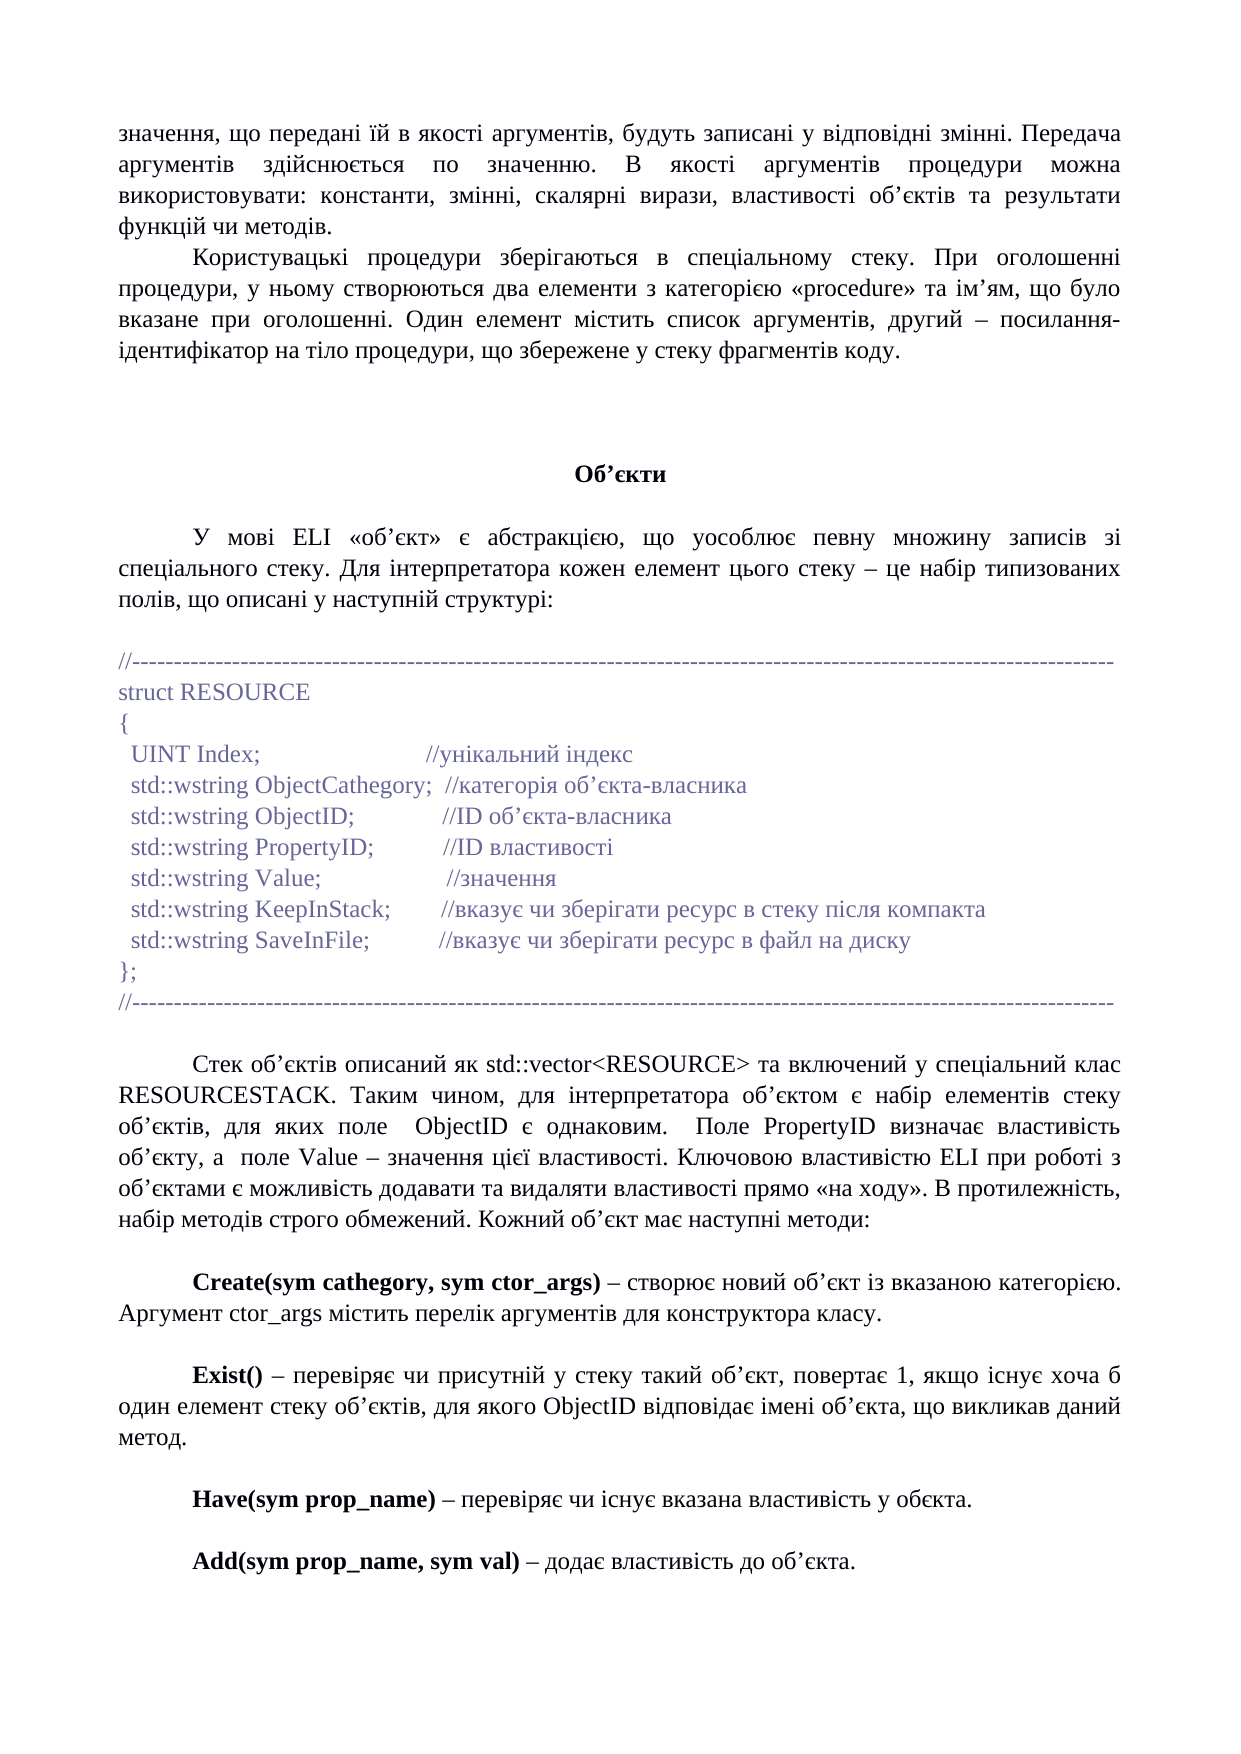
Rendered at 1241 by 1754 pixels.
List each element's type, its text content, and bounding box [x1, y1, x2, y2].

text Have(sym prop_name) – перевіряє чи існує вказана властивість у обєкта. [118, 1484, 1122, 1513]
text //---------------------------------------------------------------------------------------------------------------------- [118, 646, 1122, 674]
text //---------------------------------------------------------------------------------------------------------------------- [118, 987, 1122, 1016]
text { [118, 708, 1122, 737]
text Add(sym prop_name, sym val) – додає властивість до об’єкта. [118, 1546, 1122, 1575]
text Користувацькі процедури зберігаються в спеціальному стеку. При оголошенні процедури, у ньому створюються два елементи з категорією «procedure» та ім’ям, що було вказане при оголошенні. Один елемент містить список аргументів, другий – посилання-ідентифікатор на тіло процедури, що збережене у стеку фрагментів коду. [118, 242, 1122, 364]
text Сreate(sym cathegory, sym ctor_args) – створює новий об’єкт із вказаною категорією. Аргумент ctor_args містить перелік аргументів для конструктора класу. [118, 1267, 1122, 1326]
text std::wstring PropertyID; //ID властивості [118, 832, 1122, 861]
text }; [118, 956, 1122, 985]
text struct RESOURCE [118, 677, 1122, 706]
text std::wstring ObjectCathegory; //категорія об’єкта-власника [118, 770, 1122, 799]
text std::wstring Value; //значення [118, 863, 1122, 892]
text std::wstring SaveInFile; //вказує чи зберігати ресурс в файл на диску [118, 925, 1122, 954]
text значення, що передані їй в якості аргументів, будуть записані у відповідні змінні. Передача аргументів здійснюється по значенню. В якості аргументів процедури можна використовувати: константи, змінні, скалярні вирази, властивості об’єктів та результати функцій чи методів. [118, 118, 1122, 240]
text Стек об’єктів описаний як std::vector<RESOURCE> та включений у спеціальний клас RESOURCESTACK. Таким чином, для інтерпретатора об’єктом є набір елементів стеку об’єктів, для яких поле ObjectID є однаковим. Поле PropertyID визначає властивість об’єкту, а поле Value – значення цієї властивості. Ключовою властивістю ELI при роботі з об’єктами є можливість додавати та видаляти властивості прямо «на ходу». В протилежність, набір методів строго обмежений. Кожний об’єкт має наступні методи: [118, 1049, 1122, 1233]
text Об’єкти [118, 459, 1122, 488]
text У мові ELI «об’єкт» є абстракцією, що уособлює певну множину записів зі спеціального стеку. Для інтерпретатора кожен елемент цього стеку – це набір типизованих полів, що описані у наступній структурі: [118, 522, 1122, 612]
text Exist() – перевіряє чи присутній у стеку такий об’єкт, повертає 1, якщо існує хоча б один елемент стеку об’єктів, для якого ObjectID відповідає імені об’єкта, що викликав даний метод. [118, 1360, 1122, 1451]
text std::wstring KeepInStack; //вказує чи зберігати ресурс в стеку після компакта [118, 894, 1122, 923]
text std::wstring ObjectID; //ID об’єкта-власника [118, 801, 1122, 830]
text UINT Index; //унікальний індекс [118, 739, 1122, 768]
